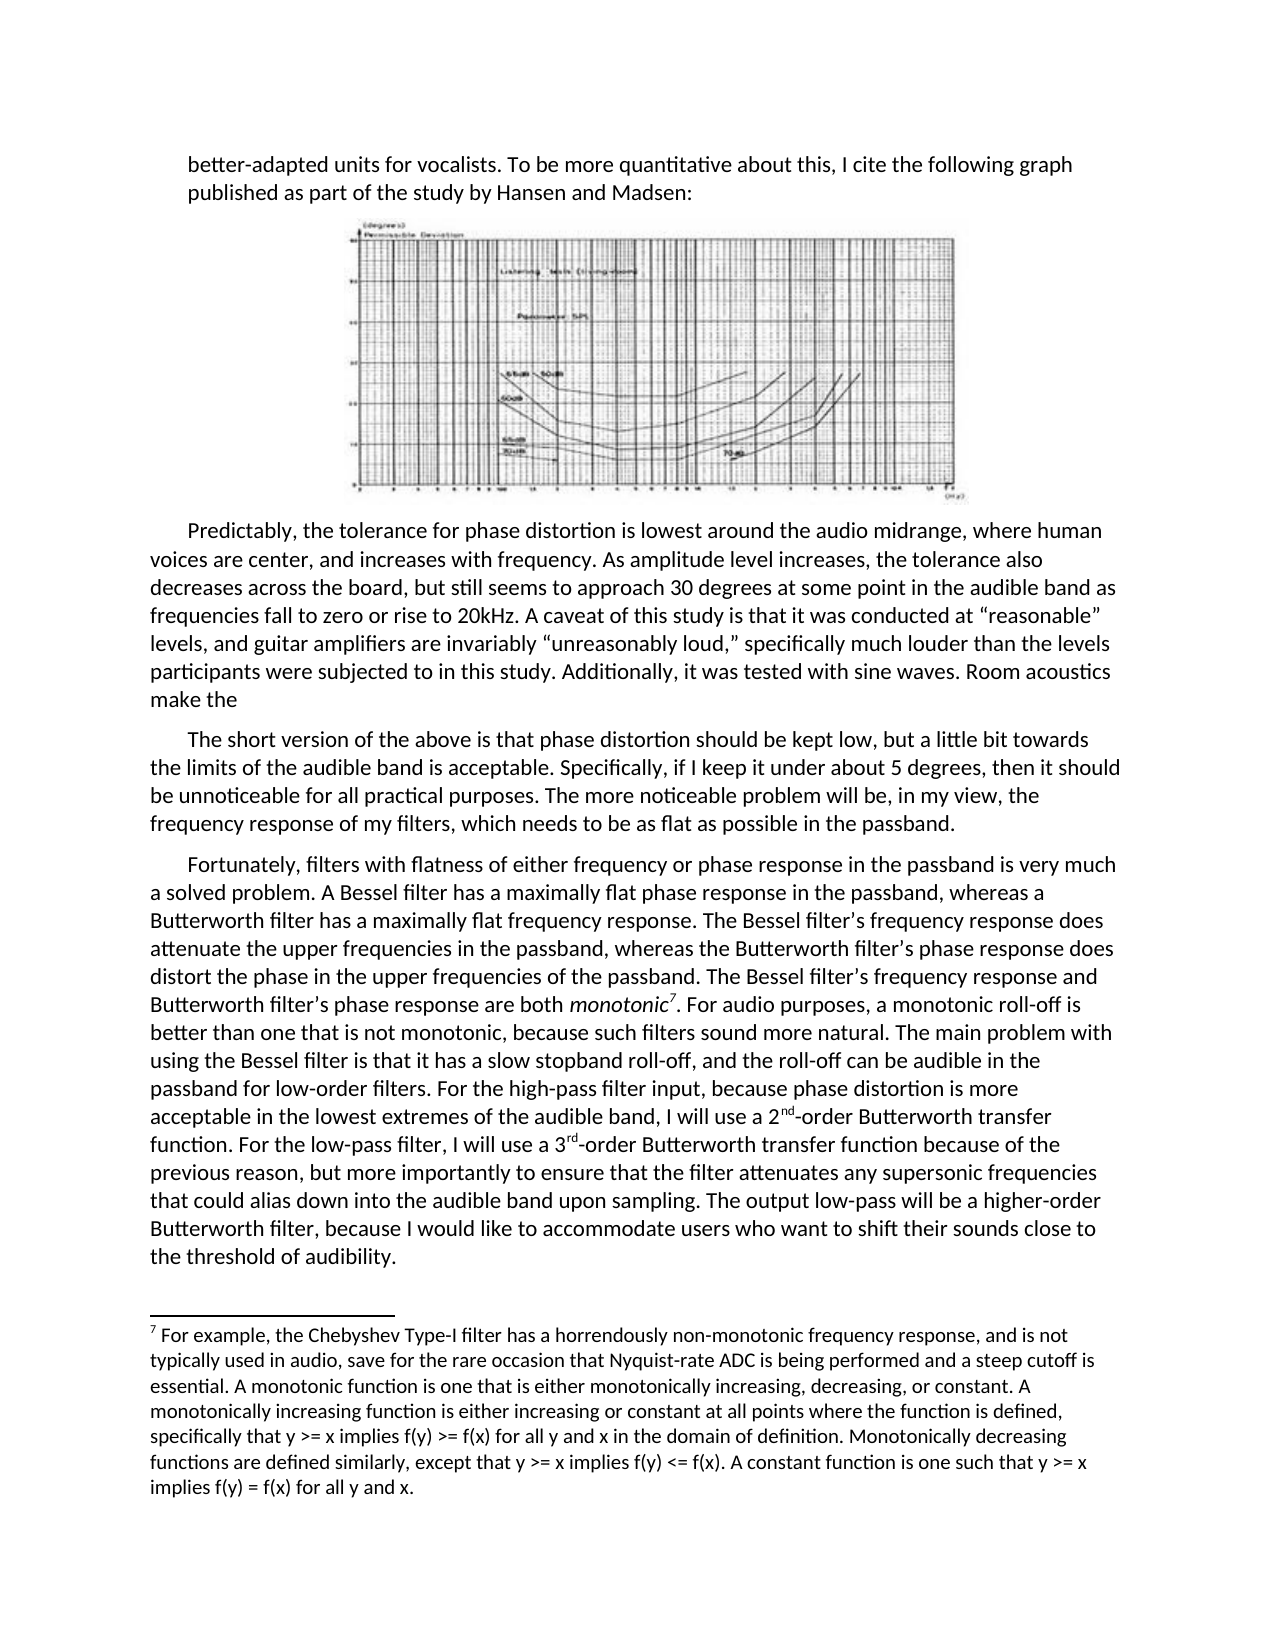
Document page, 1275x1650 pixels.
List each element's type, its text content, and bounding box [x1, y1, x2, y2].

picture [343, 218, 969, 505]
text For example, the Chebyshev Type-I filter has a horrendously non-monotonic frequency response, and is not typically used in audio, save for the rare occasion that Nyquist-rate ADC is being performed and a steep cutoff is essential. A monotonic function is one that is either monotonically increasing, decreasing, or constant. A monotonically increasing function is either increasing or constant at all points where the function is defined, specifically that y >= x implies f(y) >= f(x) for all y and x in the domain of definition. Monotonically decreasing functions are defined similarly, except that y >= x implies f(y) <= f(x). A constant function is one such that y >= x implies f(y) = f(x) for all y and x. [150, 1322, 1125, 1500]
text The short version of the above is that phase distortion should be kept low, but a little bit towards the limits of the audible band is acceptable. Specifically, if I keep it under about 5 degrees, then it should be unnoticeable for all practical purposes. The more noticeable problem will be, in my view, the frequency response of my filters, which needs to be as flat as possible in the passband. [150, 725, 1125, 837]
text better-adapted units for vocalists. To be more quantitative about this, I cite the following graph published as part of the study by Hansen and Madsen: [187, 150, 1125, 206]
text Predictably, the tolerance for phase distortion is lowest around the audio midrange, where human voices are center, and increases with frequency. As amplitude level increases, the tolerance also decreases across the board, but still seems to approach 30 degrees at some point in the audible band as frequencies fall to zero or rise to 20kHz. A caveat of this study is that it was conducted at “reasonable” levels, and guitar amplifiers are invariably “unreasonably loud,” specifically much louder than the levels participants were subjected to in this study. Additionally, it was tested with sine waves. Room acoustics make the [150, 517, 1125, 713]
text Fortunately, filters with flatness of either frequency or phase response in the passband is very much a solved problem. A Bessel filter has a maximally flat phase response in the passband, whereas a Butterworth filter has a maximally flat frequency response. The Bessel filter’s frequency response does attenuate the upper frequencies in the passband, whereas the Butterworth filter’s phase response does distort the phase in the upper frequencies of the passband. The Bessel filter’s frequency response and Butterworth filter’s phase response are both monotonic. For audio purposes, a monotonic roll-off is better than one that is not monotonic, because such filters sound more natural. The main problem with using the Bessel filter is that it has a slow stopband roll-off, and the roll-off can be audible in the passband for low-order filters. For the high-pass filter input, because phase distortion is more acceptable in the lowest extremes of the audible band, I will use a 2nd-order Butterworth transfer function. For the low-pass filter, I will use a 3rd-order Butterworth transfer function because of the previous reason, but more importantly to ensure that the filter attenuates any supersonic frequencies that could alias down into the audible band upon sampling. The output low-pass will be a higher-order Butterworth filter, because I would like to accommodate users who want to shift their sounds close to the threshold of audibility. [150, 850, 1125, 1270]
